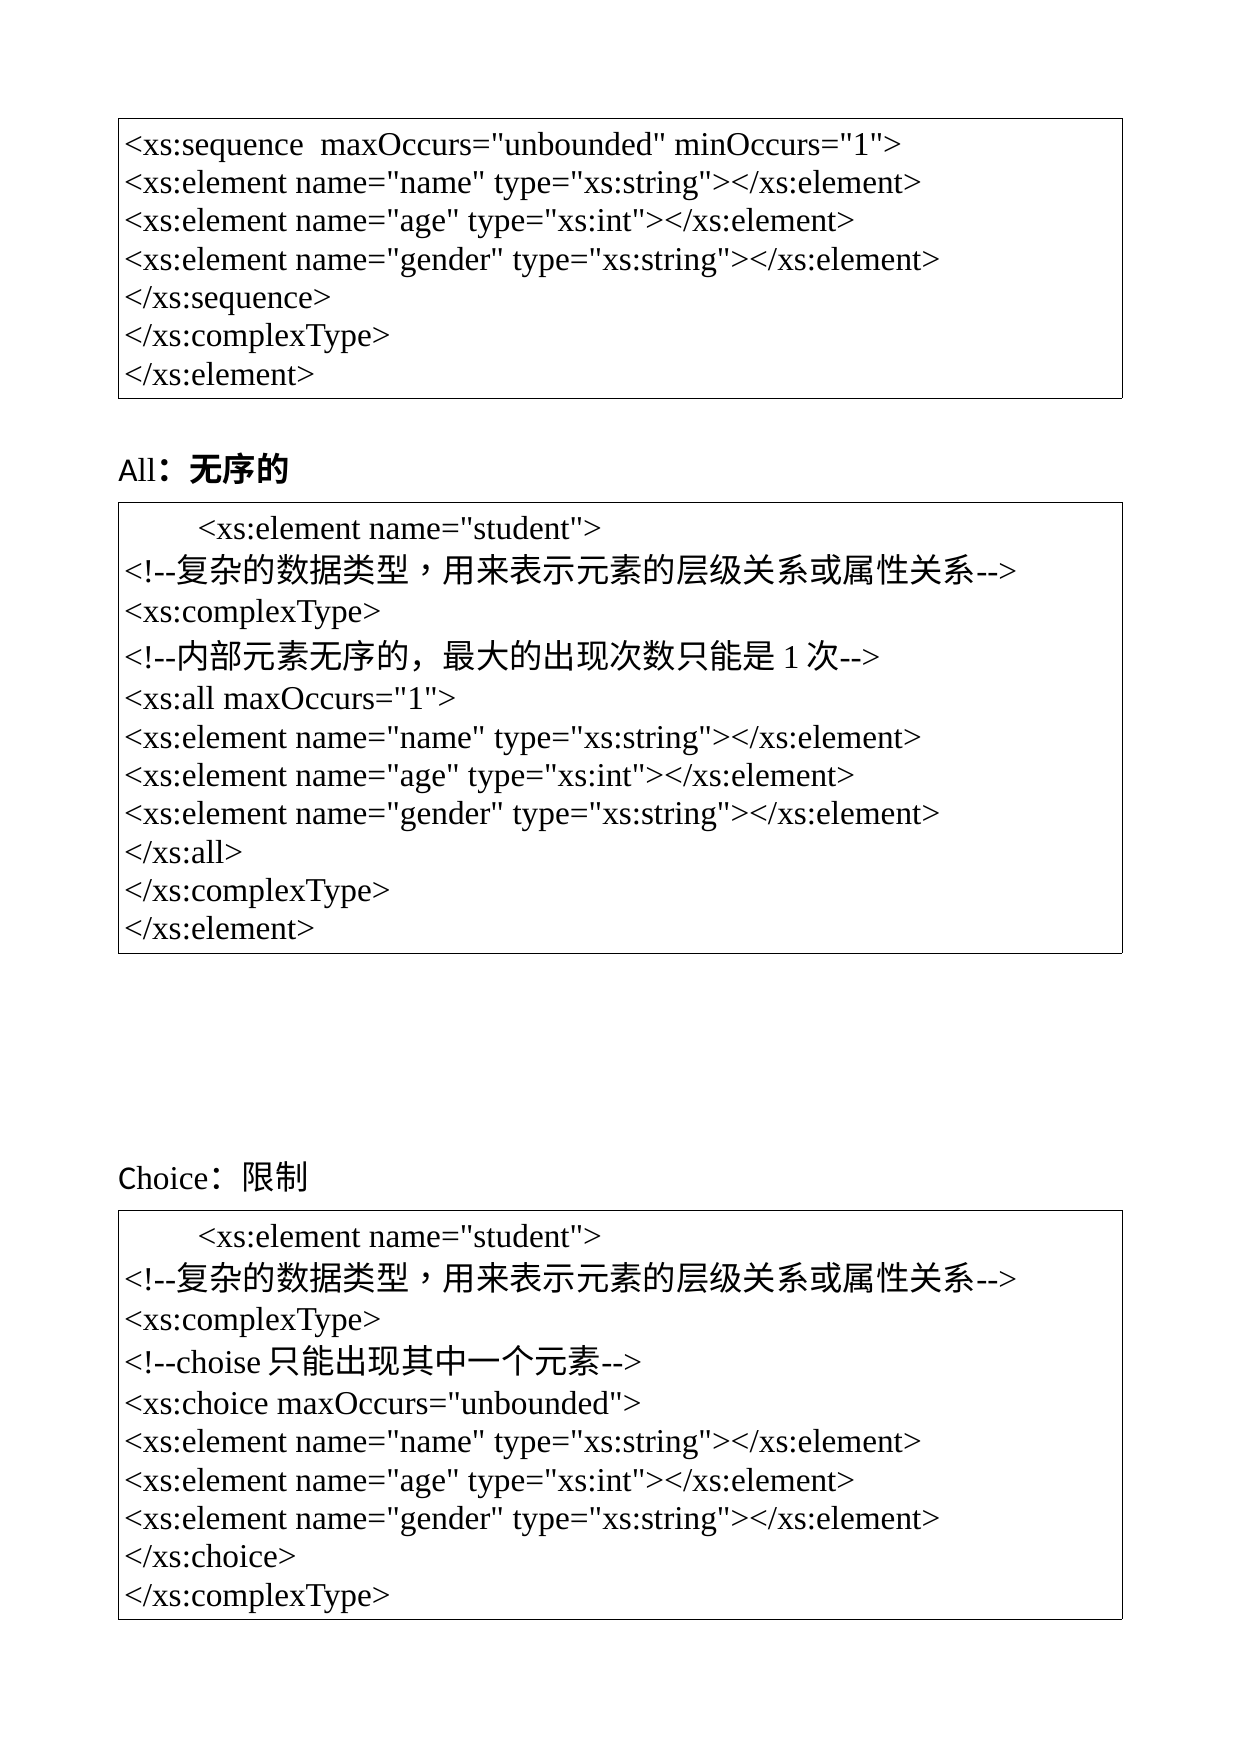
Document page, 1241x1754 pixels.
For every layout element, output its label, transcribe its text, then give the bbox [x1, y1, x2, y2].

table_header <xs:sequence maxOccurs="unbounded" minOccurs="1"> <xs:element name="name" type="xs:string"></xs:element> <xs:element name="age" type="xs:int"></xs:element> <xs:element name="gender" type="xs:string"></xs:element> </xs:sequence> </xs:complexType> </xs:element> [119, 119, 1122, 398]
text All：无序的 [118, 449, 1122, 490]
table_header <xs:element name="student"> <!--复杂的数据类型，用来表示元素的层级关系或属性关系--> <xs:complexType> <!--内部元素无序的，最大的出现次数只能是1次--> <xs:all maxOccurs="1"> <xs:element name="name" type="xs:string"></xs:element> <xs:element name="age" type="xs:int"></xs:element> <xs:element name="gender" type="xs:string"></xs:element> </xs:all> </xs:complexType> </xs:element> [119, 503, 1122, 953]
text Choice：限制 [118, 1157, 1122, 1198]
table_header <xs:element name="student"> <!--复杂的数据类型，用来表示元素的层级关系或属性关系--> <xs:complexType> <!--choise只能出现其中一个元素--> <xs:choice maxOccurs="unbounded"> <xs:element name="name" type="xs:string"></xs:element> <xs:element name="age" type="xs:int"></xs:element> <xs:element name="gender" type="xs:string"></xs:element> </xs:choice> </xs:complexType> [119, 1211, 1122, 1619]
